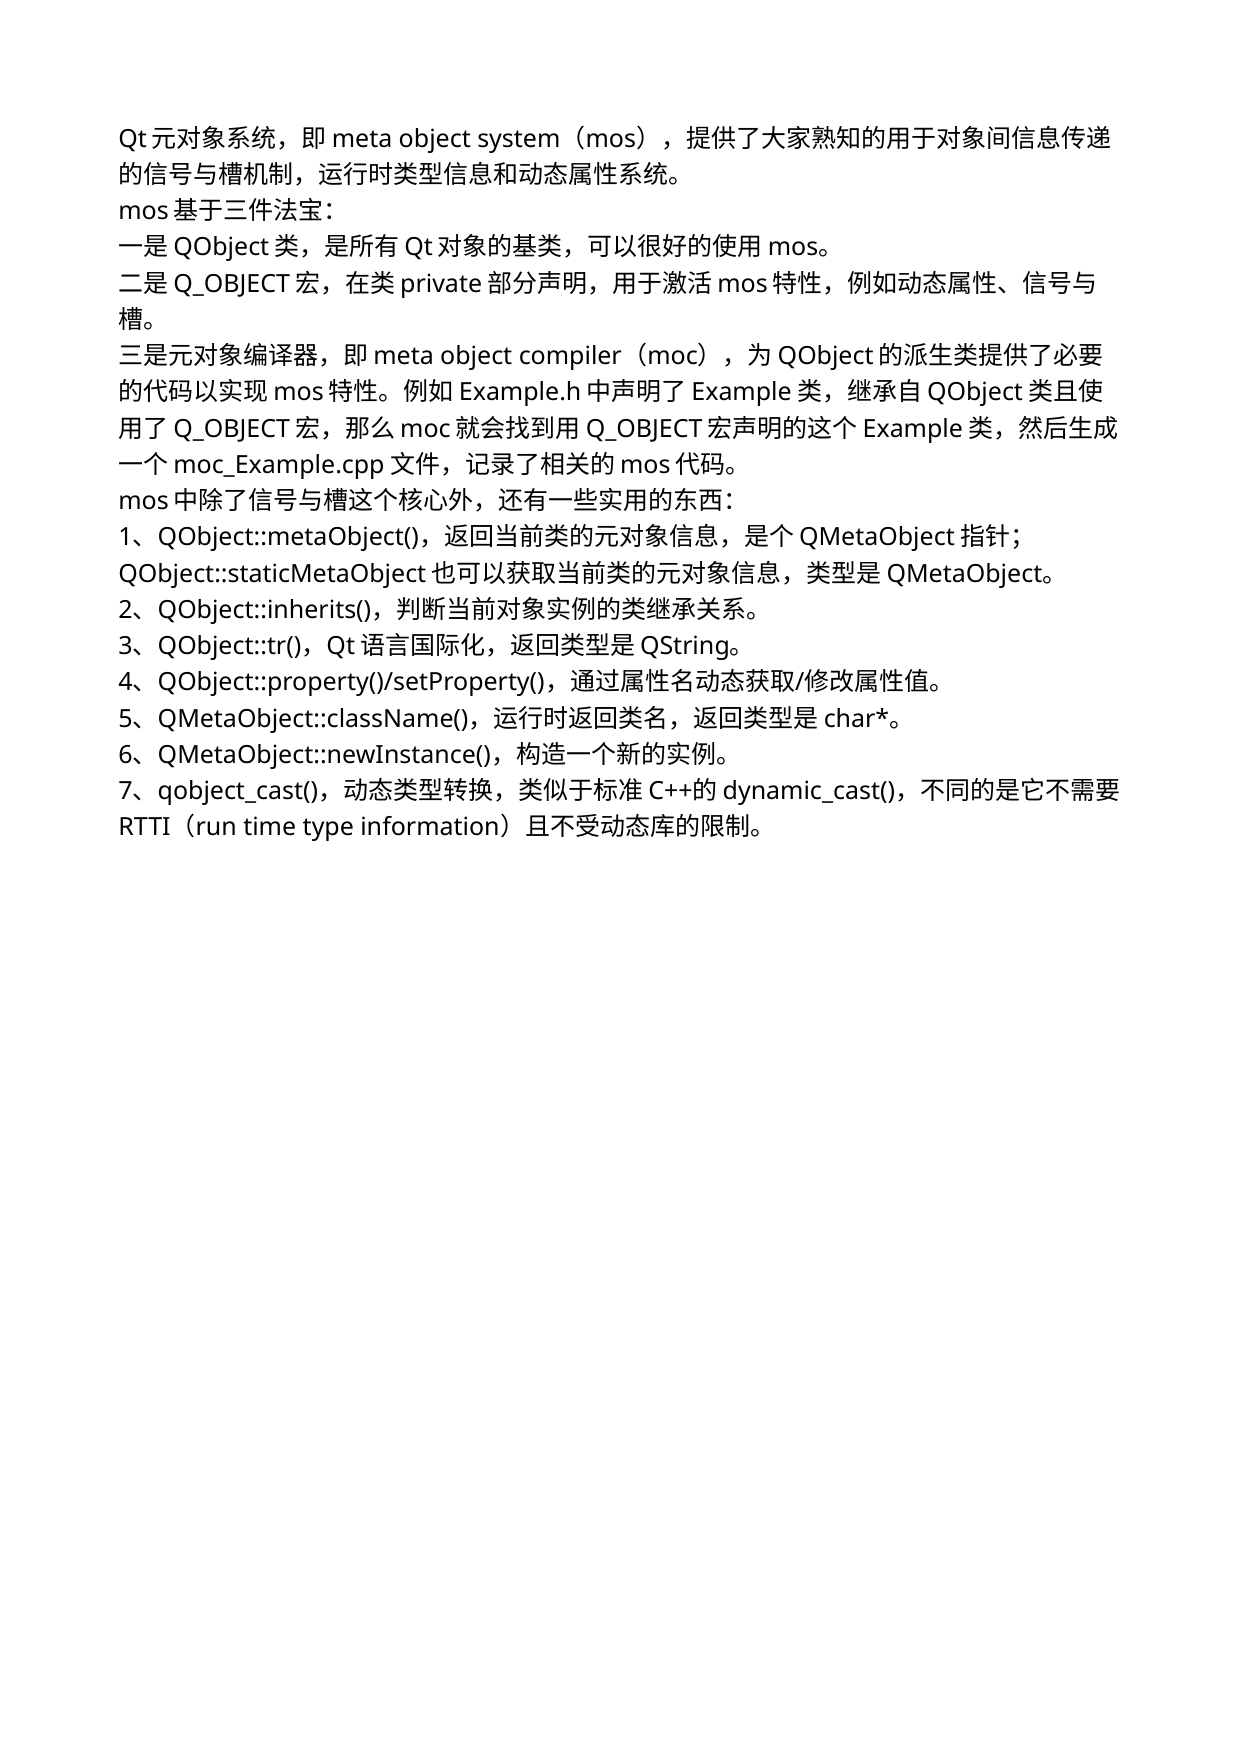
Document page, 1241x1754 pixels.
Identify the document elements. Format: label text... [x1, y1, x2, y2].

text 三是元对象编译器，即meta object compiler（moc），为QObject的派生类提供了必要的代码以实现mos特性。例如Example.h中声明了Example类，继承自QObject类且使用了Q_OBJECT宏，那么moc就会找到用Q_OBJECT宏声明的这个Example类，然后生成一个moc_Example.cpp文件，记录了相关的mos代码。 [118, 336, 1122, 481]
text 6、QMetaObject::newInstance()，构造一个新的实例。 [118, 734, 1122, 771]
text 二是Q_OBJECT宏，在类private部分声明，用于激活mos特性，例如动态属性、信号与槽。 [118, 263, 1122, 336]
text 1、QObject::metaObject()，返回当前类的元对象信息，是个QMetaObject指针； [118, 517, 1122, 553]
text Qt元对象系统，即meta object system（mos），提供了大家熟知的用于对象间信息传递的信号与槽机制，运行时类型信息和动态属性系统。 [118, 118, 1122, 191]
text 5、QMetaObject::className()，运行时返回类名，返回类型是char*。 [118, 698, 1122, 734]
text mos基于三件法宝： [118, 191, 1122, 227]
text 7、qobject_cast()，动态类型转换，类似于标准C++的dynamic_cast()，不同的是它不需要RTTI（run time type information）且不受动态库的限制。 [118, 771, 1122, 843]
text 一是QObject类，是所有Qt对象的基类，可以很好的使用mos。 [118, 227, 1122, 263]
text 4、QObject::property()/setProperty()，通过属性名动态获取/修改属性值。 [118, 662, 1122, 698]
text 3、QObject::tr()，Qt语言国际化，返回类型是QString。 [118, 626, 1122, 662]
text mos中除了信号与槽这个核心外，还有一些实用的东西： [118, 481, 1122, 517]
text QObject::staticMetaObject也可以获取当前类的元对象信息，类型是QMetaObject。 [118, 553, 1122, 589]
text 2、QObject::inherits()，判断当前对象实例的类继承关系。 [118, 589, 1122, 626]
